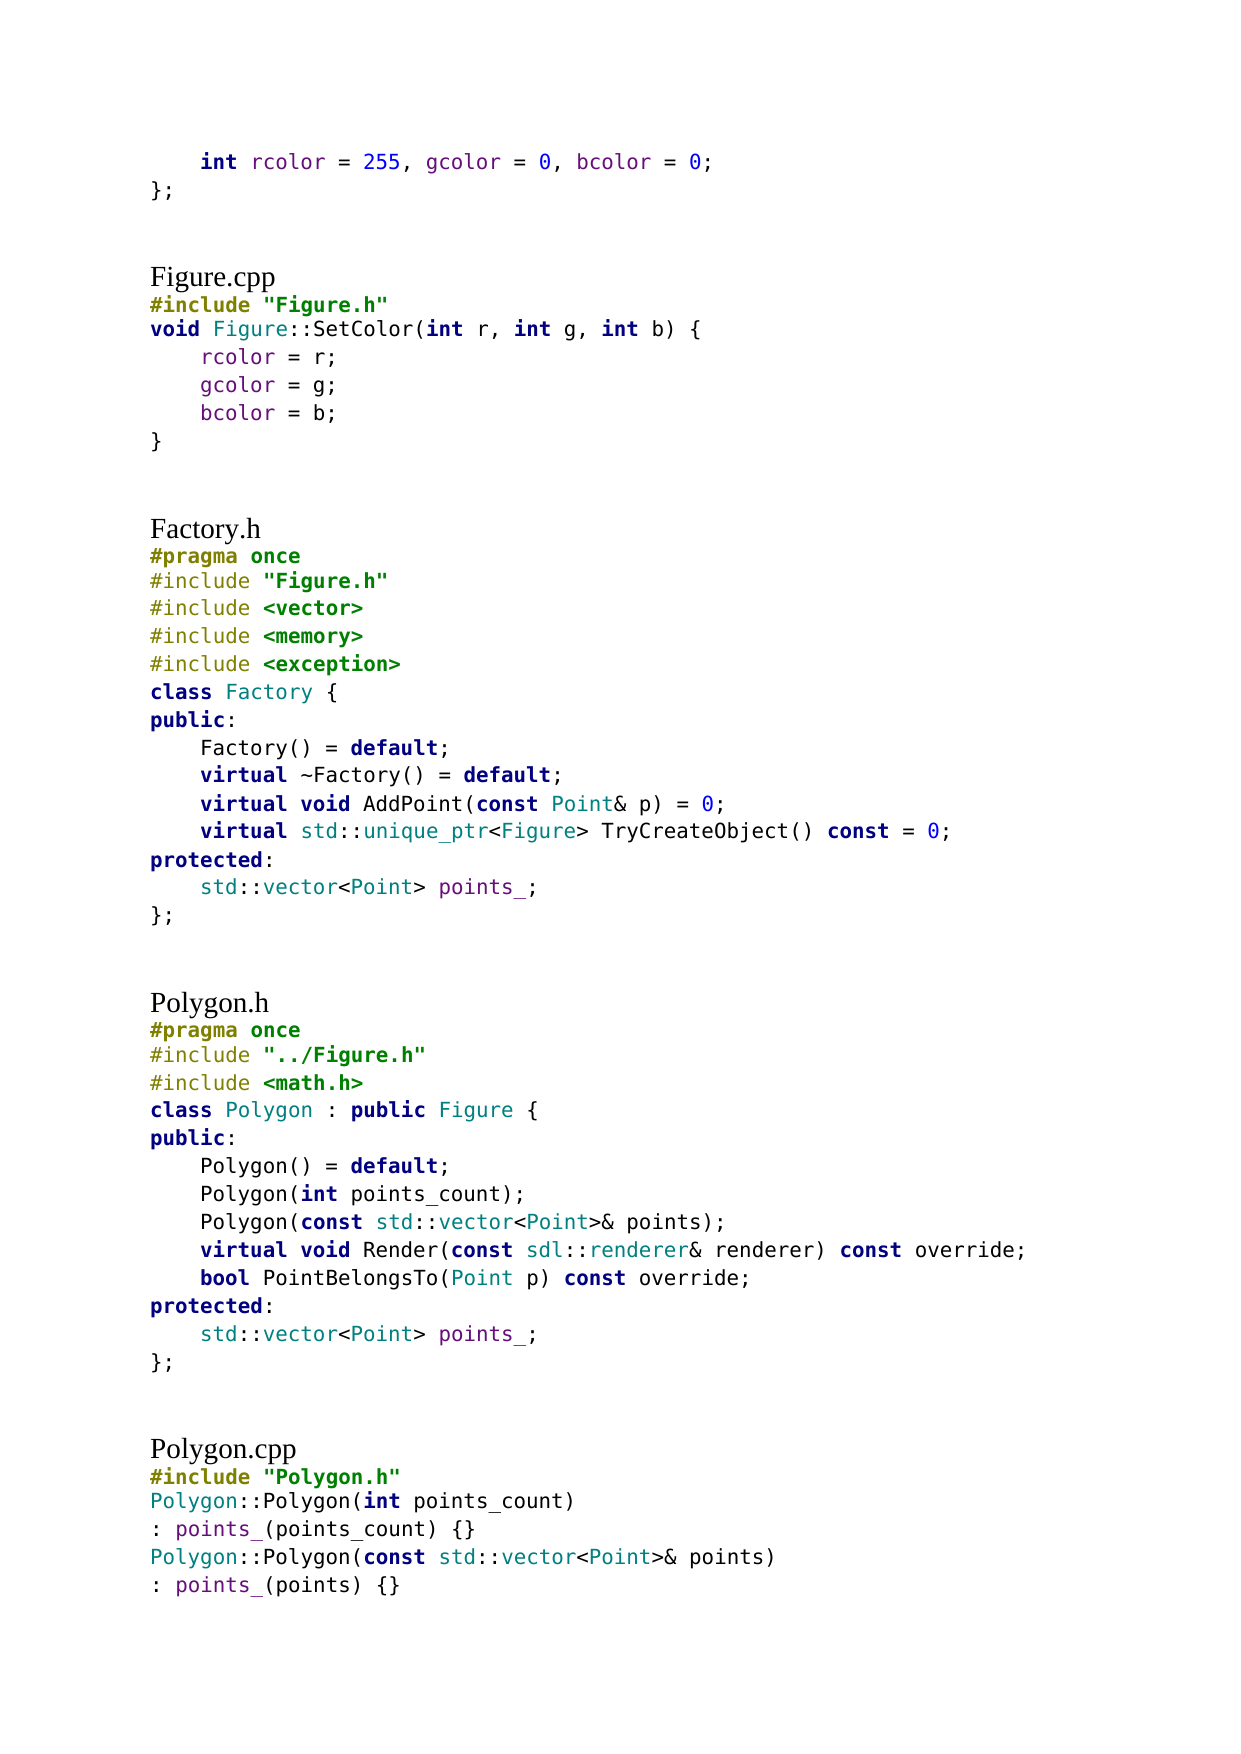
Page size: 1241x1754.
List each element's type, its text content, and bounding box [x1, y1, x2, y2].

text class Factory { [150, 680, 1090, 704]
text bcolor = b; [150, 401, 1090, 426]
text virtual void Render(const sdl::renderer& renderer) const override; [150, 1238, 1090, 1262]
text : points_(points_count) {} [150, 1517, 1090, 1541]
text protected: [150, 848, 1090, 872]
text class Polygon : public Figure { [150, 1098, 1090, 1123]
text #include "Figure.h" [150, 293, 1090, 317]
text } [150, 429, 1090, 453]
text virtual ~Factory() = default; [150, 763, 1090, 788]
text protected: [150, 1294, 1090, 1318]
text virtual void AddPoint(const Point& p) = 0; [150, 792, 1090, 816]
text #include <memory> [150, 624, 1090, 648]
text void Figure::SetColor(int r, int g, int b) { [150, 317, 1090, 342]
text Polygon::Polygon(int points_count) [150, 1489, 1090, 1514]
text Factory.h [150, 511, 1090, 544]
text public: [150, 708, 1090, 732]
text #pragma once [150, 1018, 1090, 1043]
text }; [150, 1350, 1090, 1374]
text Polygon.h [150, 985, 1090, 1018]
text bool PointBelongsTo(Point p) const override; [150, 1266, 1090, 1290]
text gcolor = g; [150, 373, 1090, 397]
text rcolor = r; [150, 345, 1090, 369]
text }; [150, 178, 1090, 202]
text Factory() = default; [150, 736, 1090, 760]
text int rcolor = 255, gcolor = 0, bcolor = 0; [150, 150, 1090, 174]
text : points_(points) {} [150, 1573, 1090, 1597]
text Polygon(int points_count); [150, 1182, 1090, 1206]
text virtual std::unique_ptr<Figure> TryCreateObject() const = 0; [150, 819, 1090, 844]
text }; [150, 903, 1090, 928]
text #include <exception> [150, 652, 1090, 676]
text Polygon() = default; [150, 1154, 1090, 1178]
text public: [150, 1126, 1090, 1151]
text #include <vector> [150, 596, 1090, 621]
text std::vector<Point> points_; [150, 875, 1090, 900]
text #include "Figure.h" [150, 569, 1090, 593]
text Polygon(const std::vector<Point>& points); [150, 1210, 1090, 1234]
text #include "../Figure.h" [150, 1043, 1090, 1067]
text Figure.cpp [150, 259, 1090, 293]
text std::vector<Point> points_; [150, 1322, 1090, 1346]
text #include "Polygon.h" [150, 1465, 1090, 1489]
text #pragma once [150, 544, 1090, 569]
text #include <math.h> [150, 1071, 1090, 1095]
text Polygon::Polygon(const std::vector<Point>& points) [150, 1545, 1090, 1569]
text Polygon.cpp [150, 1432, 1090, 1465]
